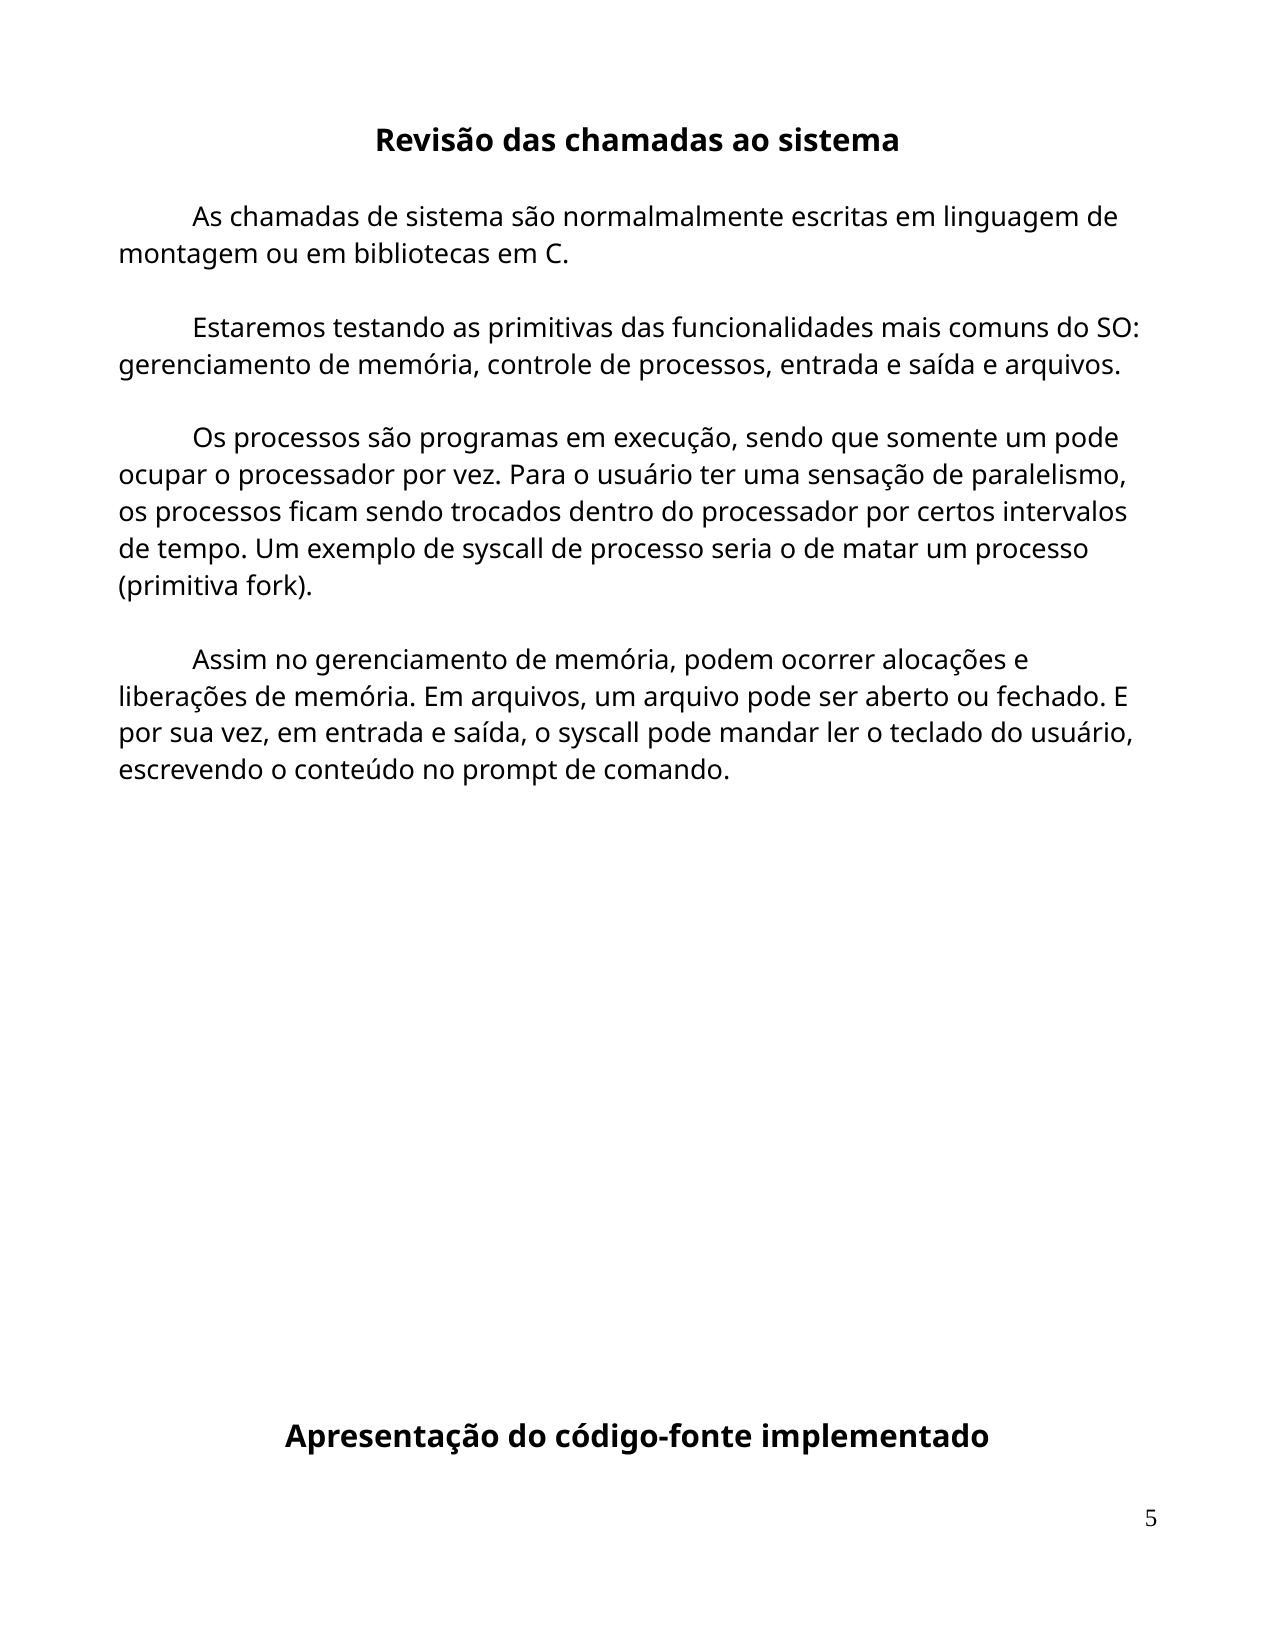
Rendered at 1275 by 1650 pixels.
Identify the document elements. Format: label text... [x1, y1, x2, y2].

text Apresentação do código-fonte implementado [118, 1414, 1157, 1457]
text Os processos são programas em execução, sendo que somente um pode ocupar o processador por vez. Para o usuário ter uma sensação de paralelismo, os processos ficam sendo trocados dentro do processador por certos intervalos de tempo. Um exemplo de syscall de processo seria o de matar um processo (primitiva fork). [118, 419, 1157, 603]
text As chamadas de sistema são normalmalmente escritas em linguagem de montagem ou em bibliotecas em C. [118, 198, 1157, 271]
text Estaremos testando as primitivas das funcionalidades mais comuns do SO: gerenciamento de memória, controle de processos, entrada e saída e arquivos. [118, 308, 1157, 382]
text Assim no gerenciamento de memória, podem ocorrer alocações e liberações de memória. Em arquivos, um arquivo pode ser aberto ou fechado. E por sua vez, em entrada e saída, o syscall pode mandar ler o teclado do usuário, escrevendo o conteúdo no prompt de comando. [118, 640, 1157, 788]
text Revisão das chamadas ao sistema [118, 118, 1157, 161]
